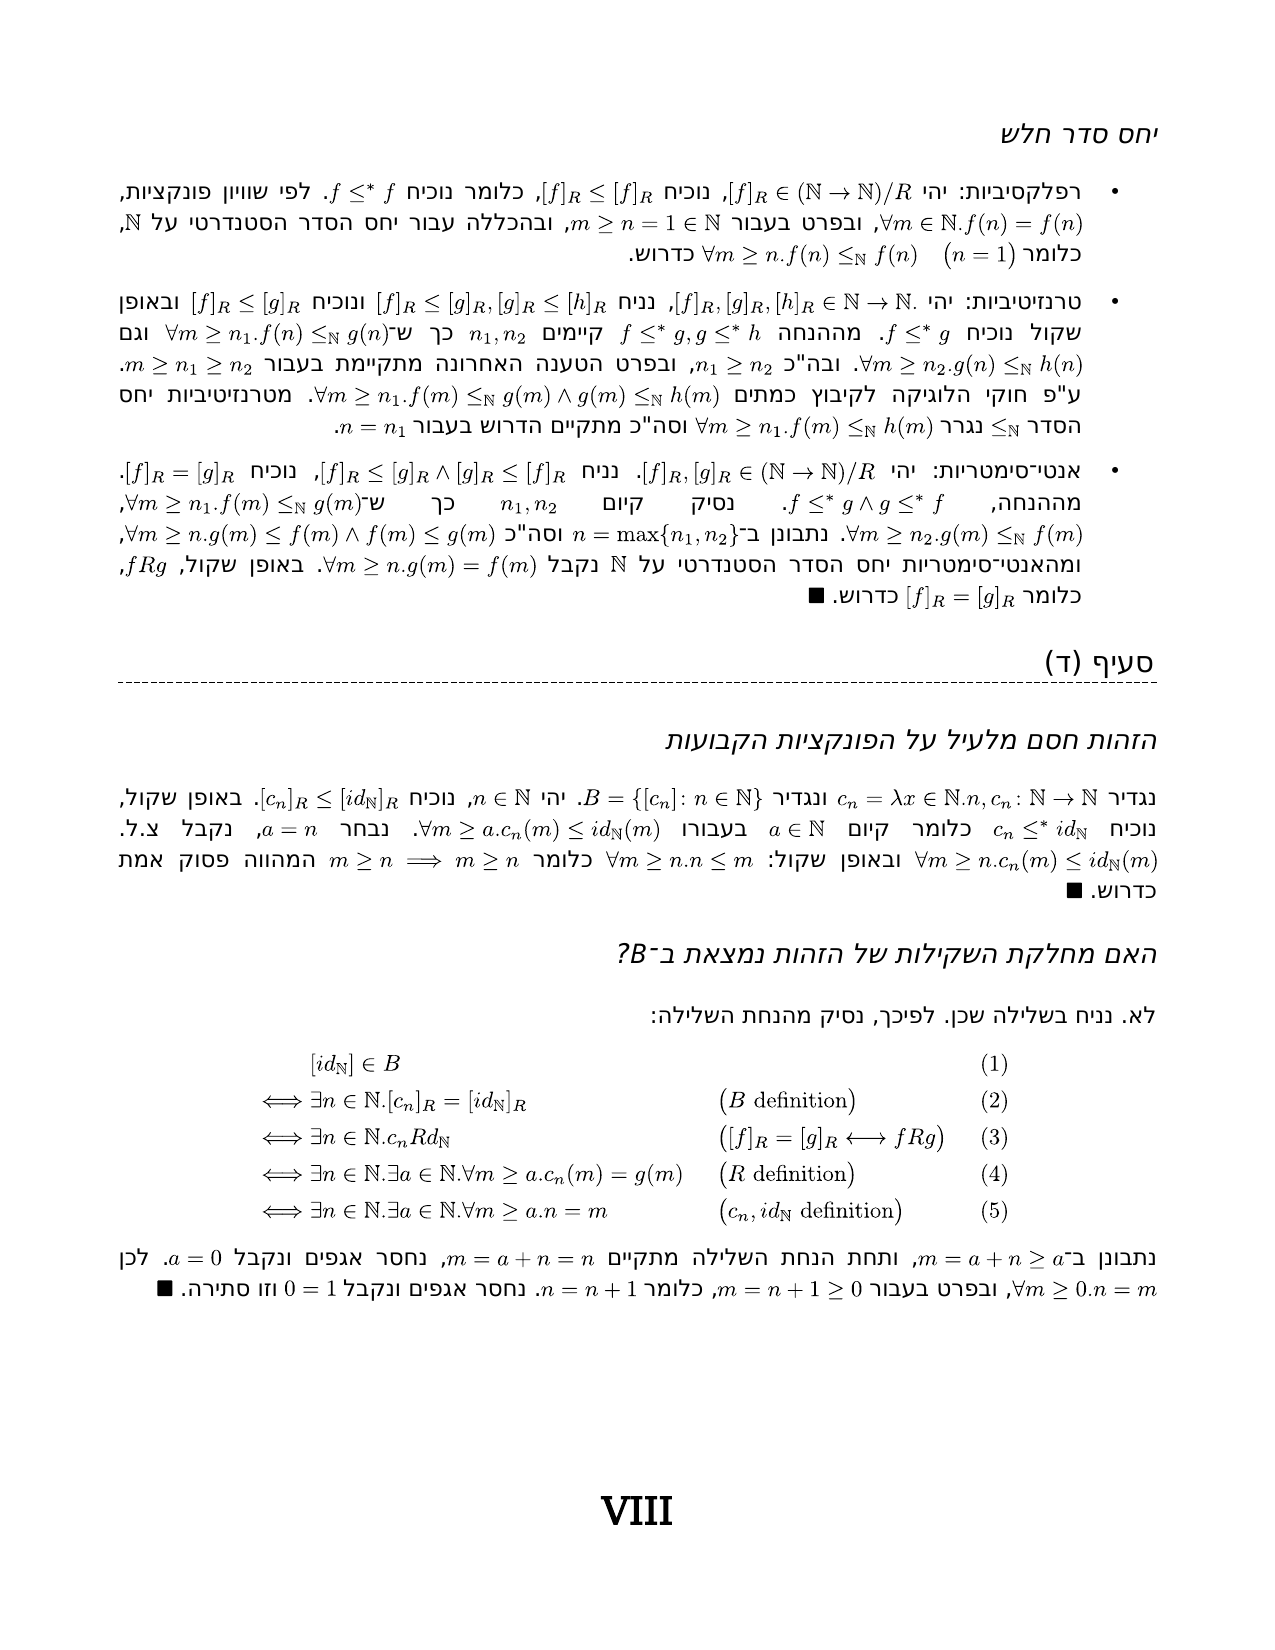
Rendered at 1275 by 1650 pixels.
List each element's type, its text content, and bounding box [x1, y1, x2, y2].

subtitle יחס סדר חלש [118, 118, 1157, 150]
subtitle הזהות חסם מלעיל על הפונקציות הקבועות [118, 724, 1157, 756]
text נתבונן ב־, ותחת הנחת השלילה מתקיים , נחסר אגפים ונקבל . לכן , ובפרט בעבור , כלומר . נחסר אגפים ונקבל וזו סתירה. [118, 1244, 1157, 1301]
list טרנזיטיביות: יהי , נניח ונוכיח ובאופן שקול נוכיח . מההנחה קיימים כך ש־ וגם . ובה"כ , ובפרט הטענה האחרונה מתקיימת בעבור . ע"פ חוקי הלוגיקה לקיבוץ כמתים . מטרנזיטיביות יחס הסדר נגרר וסה"כ מתקיים הדרוש בעבור . [118, 288, 1119, 439]
list רפלקסיביות: יהי , נוכיח , כלומר נוכיח . לפי שוויון פונקציות, , ובפרט בעבור , ובהכללה עבור יחס הסדר הסטנדרטי על , כלומר כדרוש. [118, 178, 1119, 269]
subtitle האם מחלקת השקילות של הזהות נמצאת ב־B? [118, 934, 1157, 971]
subtitle סעיף (ד) [118, 642, 1157, 682]
list אנטי־סימטריות: יהי . נניח , נוכיח . מההנחה, . נסיק קיום כך ש־, . נתבונן ב־ וסה"כ , ומהאנטי־סימטריות יחס הסדר הסטנדרטי על נקבל . באופן שקול, , כלומר כדרוש. [118, 458, 1119, 609]
text נגדיר ונגדיר . יהי , נוכיח . באופן שקול, נוכיח כלומר קיום בעבורו . נבחר , נקבל צ.ל. ובאופן שקול: כלומר המהווה פסוק אמת כדרוש. [118, 784, 1157, 903]
text לא. נניח בשלילה שכן. לפיכך, נסיק מהנחת השלילה: [118, 1002, 1157, 1029]
